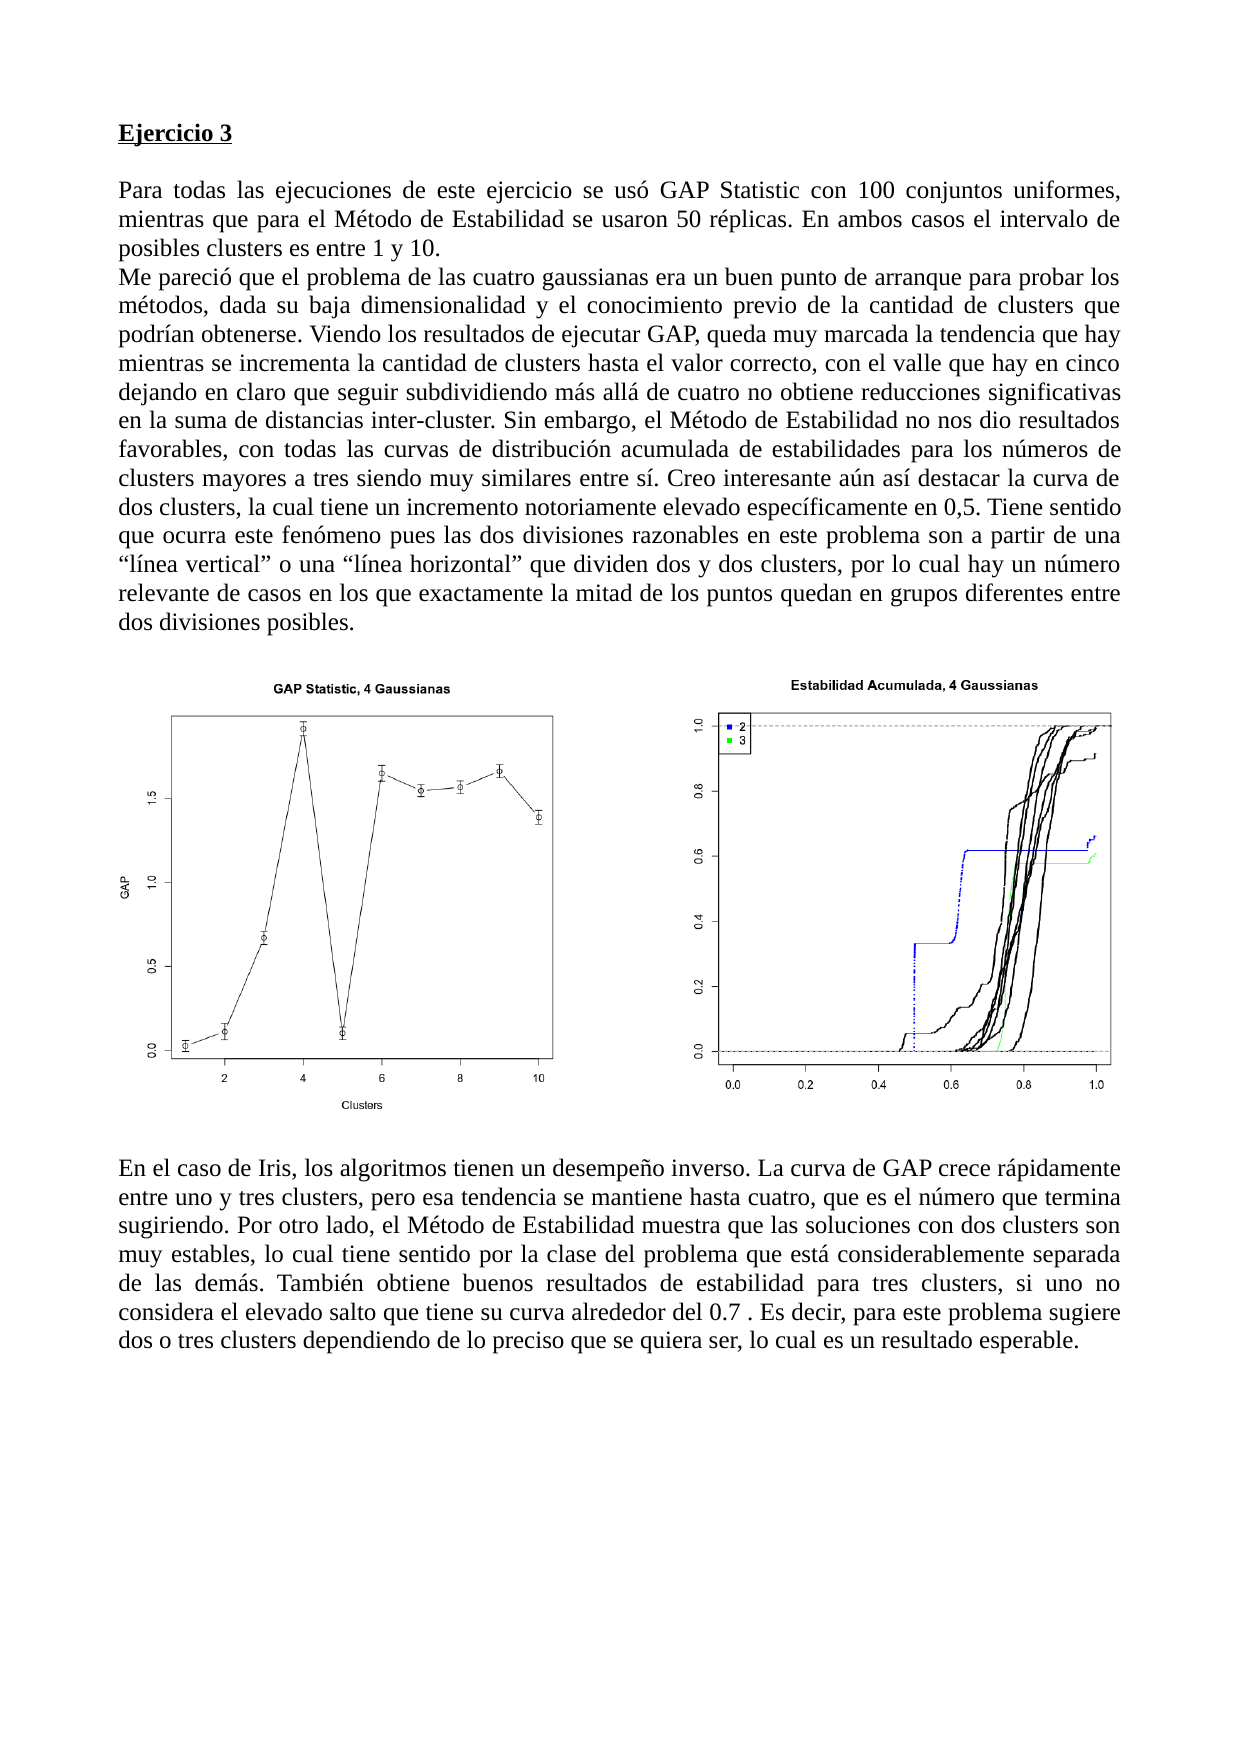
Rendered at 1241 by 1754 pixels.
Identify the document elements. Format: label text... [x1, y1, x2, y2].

text Me pareció que el problema de las cuatro gaussianas era un buen punto de arranque para probar los métodos, dada su baja dimensionalidad y el conocimiento previo de la cantidad de clusters que podrían obtenerse. Viendo los resultados de ejecutar GAP, queda muy marcada la tendencia que hay mientras se incrementa la cantidad de clusters hasta el valor correcto, con el valle que hay en cinco dejando en claro que seguir subdividiendo más allá de cuatro no obtiene reducciones significativas en la suma de distancias inter-cluster. Sin embargo, el Método de Estabilidad no nos dio resultados favorables, con todas las curvas de distribución acumulada de estabilidades para los números de clusters mayores a tres siendo muy similares entre sí. Creo interesante aún así destacar la curva de dos clusters, la cual tiene un incremento notoriamente elevado específicamente en 0,5. Tiene sentido que ocurra este fenómeno pues las dos divisiones razonables en este problema son a partir de una “línea vertical” o una “línea horizontal” que dividen dos y dos clusters, por lo cual hay un número relevante de casos en los que exactamente la mitad de los puntos quedan en grupos diferentes entre dos divisiones posibles. [118, 262, 1122, 636]
picture [673, 671, 1123, 1114]
picture [118, 673, 568, 1124]
text Ejercicio 3 [118, 118, 1122, 147]
text En el caso de Iris, los algoritmos tienen un desempeño inverso. La curva de GAP crece rápidamente entre uno y tres clusters, pero esa tendencia se mantiene hasta cuatro, que es el número que termina sugiriendo. Por otro lado, el Método de Estabilidad muestra que las soluciones con dos clusters son muy estables, lo cual tiene sentido por la clase del problema que está considerablemente separada de las demás. También obtiene buenos resultados de estabilidad para tres clusters, si uno no considera el elevado salto que tiene su curva alrededor del 0.7 . Es decir, para este problema sugiere dos o tres clusters dependiendo de lo preciso que se quiera ser, lo cual es un resultado esperable. [118, 1153, 1122, 1354]
text Para todas las ejecuciones de este ejercicio se usó GAP Statistic con 100 conjuntos uniformes, mientras que para el Método de Estabilidad se usaron 50 réplicas. En ambos casos el intervalo de posibles clusters es entre 1 y 10. [118, 176, 1122, 262]
